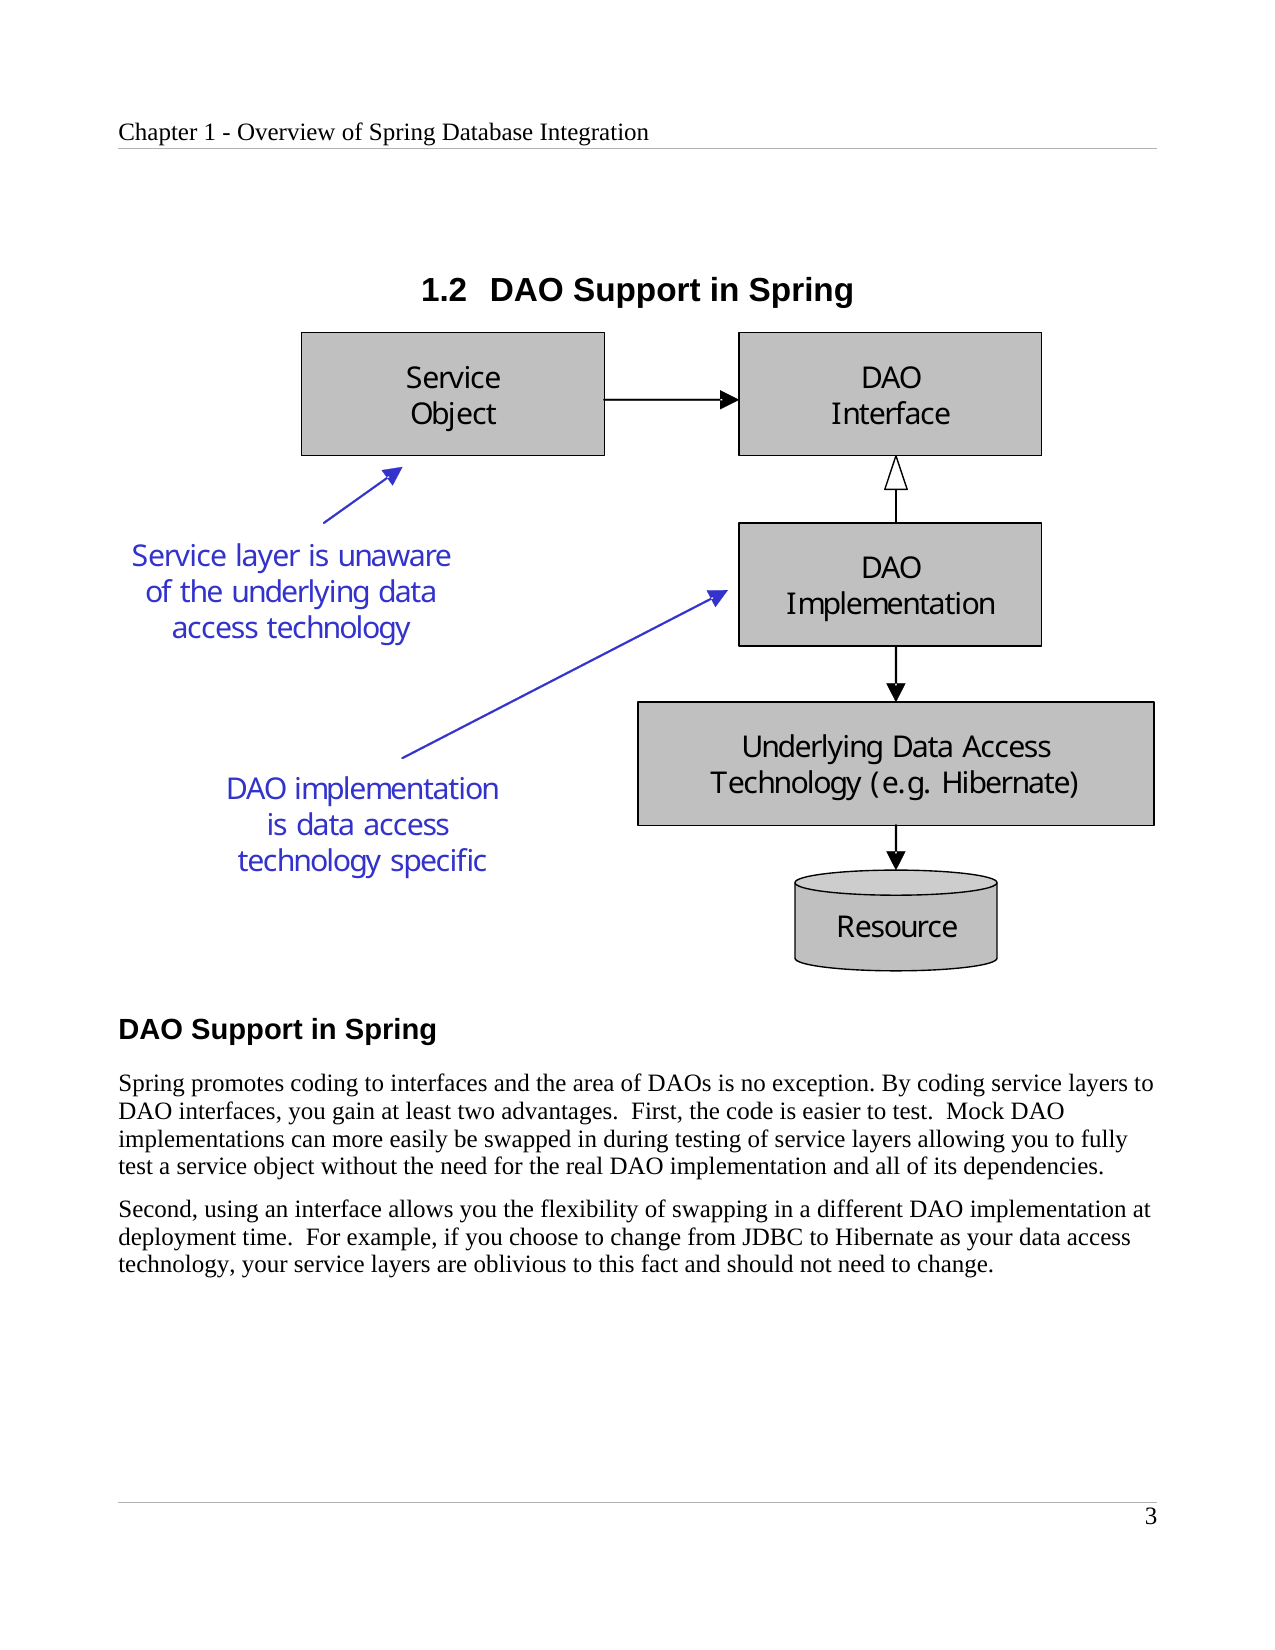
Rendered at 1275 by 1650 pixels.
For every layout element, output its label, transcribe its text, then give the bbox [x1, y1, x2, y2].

subtitle DAO Support in Spring [118, 271, 1157, 308]
text Spring promotes coding to interfaces and the area of DAOs is no exception. By coding service layers to DAO interfaces, you gain at least two advantages. First, the code is easier to test. Mock DAO implementations can more easily be swapped in during testing of service layers allowing you to fully test a service object without the need for the real DAO implementation and all of its dependencies. [118, 1069, 1157, 1180]
text DAO Support in Spring [118, 1013, 1157, 1045]
text Second, using an interface allows you the flexibility of swapping in a different DAO implementation at deployment time. For example, if you choose to change from JDBC to Hibernate as your data access technology, your service layers are oblivious to this fact and should not need to change. [118, 1195, 1157, 1278]
